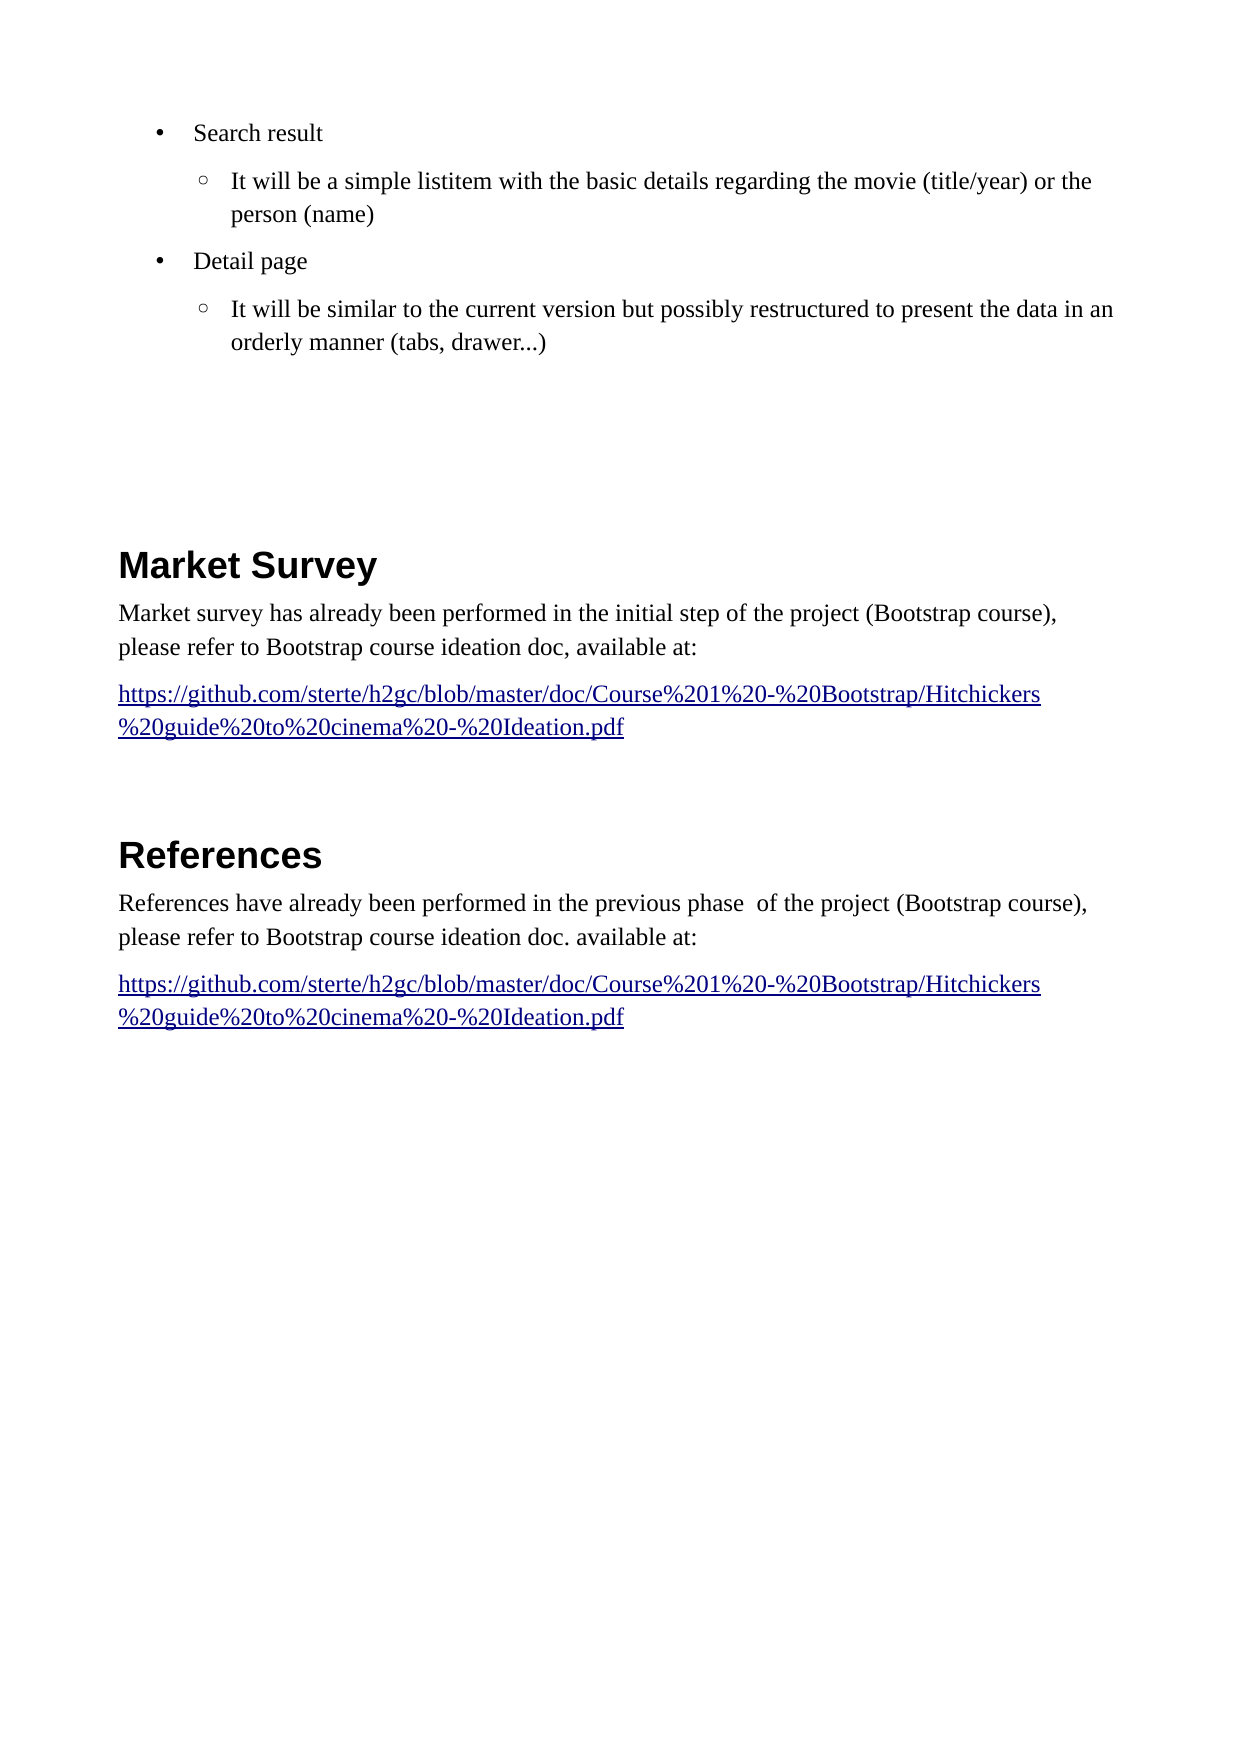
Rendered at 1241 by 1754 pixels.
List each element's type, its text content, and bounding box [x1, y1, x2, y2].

text https://github.com/sterte/h2gc/blob/master/doc/Course%201%20-%20Bootstrap/Hitchickers%20guide%20to%20cinema%20-%20Ideation.pdf [118, 679, 1122, 741]
text https://github.com/sterte/h2gc/blob/master/doc/Course%201%20-%20Bootstrap/Hitchickers%20guide%20to%20cinema%20-%20Ideation.pdf [118, 969, 1122, 1031]
list Detail page [156, 246, 1122, 275]
subtitle Market Survey [118, 542, 1122, 586]
text Market survey has already been performed in the initial step of the project (Bootstrap course), please refer to Bootstrap course ideation doc, available at: [118, 598, 1122, 660]
list It will be a simple listitem with the basic details regarding the movie (title/year) or the person (name) [193, 166, 1122, 227]
subtitle References [118, 832, 1122, 876]
list It will be similar to the current version but possibly restructured to present the data in an orderly manner (tabs, drawer...) [193, 294, 1122, 356]
text References have already been performed in the previous phase of the project (Bootstrap course), please refer to Bootstrap course ideation doc. available at: [118, 888, 1122, 950]
list Search result [156, 118, 1122, 147]
